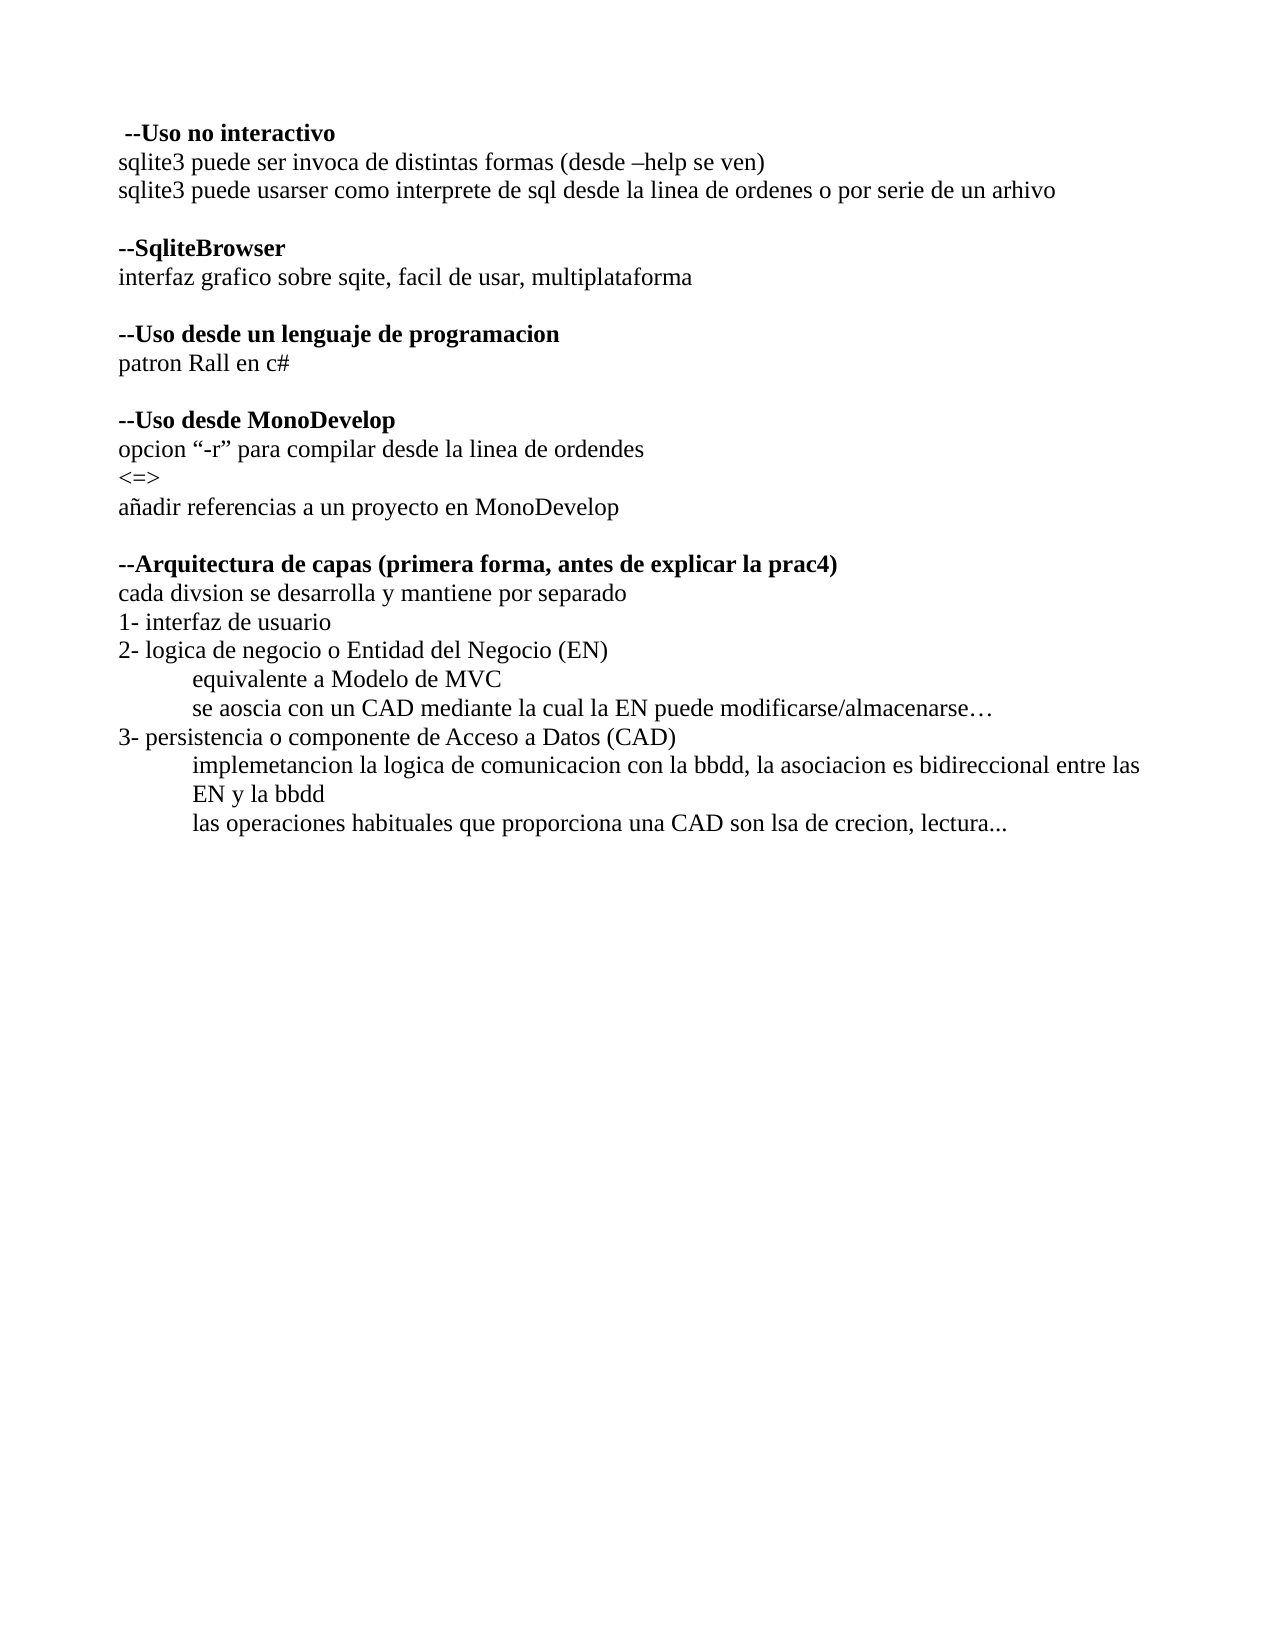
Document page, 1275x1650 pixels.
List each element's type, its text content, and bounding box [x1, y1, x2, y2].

text opcion “-r” para compilar desde la linea de ordendes [118, 434, 1157, 463]
text se aoscia con un CAD mediante la cual la EN puede modificarse/almacenarse… [118, 693, 1157, 722]
text equivalente a Modelo de MVC [118, 664, 1157, 693]
text 3- persistencia o componente de Acceso a Datos (CAD) [118, 722, 1157, 751]
text cada divsion se desarrolla y mantiene por separado [118, 578, 1157, 607]
text --Uso no interactivo [118, 118, 1157, 147]
text 1- interfaz de usuario [118, 607, 1157, 636]
text patron Rall en c# [118, 348, 1157, 377]
text las operaciones habituales que proporciona una CAD son lsa de crecion, lectura... [118, 808, 1157, 837]
text sqlite3 puede usarser como interprete de sql desde la linea de ordenes o por serie de un arhivo [118, 176, 1157, 204]
text añadir referencias a un proyecto en MonoDevelop [118, 492, 1157, 521]
text --Uso desde un lenguaje de programacion [118, 319, 1157, 348]
text --Arquitectura de capas (primera forma, antes de explicar la prac4) [118, 549, 1157, 578]
text 2- logica de negocio o Entidad del Negocio (EN) [118, 636, 1157, 664]
text <=> [118, 463, 1157, 492]
text interfaz grafico sobre sqite, facil de usar, multiplataforma [118, 262, 1157, 291]
text implemetancion la logica de comunicacion con la bbdd, la asociacion es bidireccional entre las EN y la bbdd [118, 751, 1157, 808]
text --Uso desde MonoDevelop [118, 406, 1157, 434]
text --SqliteBrowser [118, 233, 1157, 262]
text sqlite3 puede ser invoca de distintas formas (desde –help se ven) [118, 147, 1157, 176]
